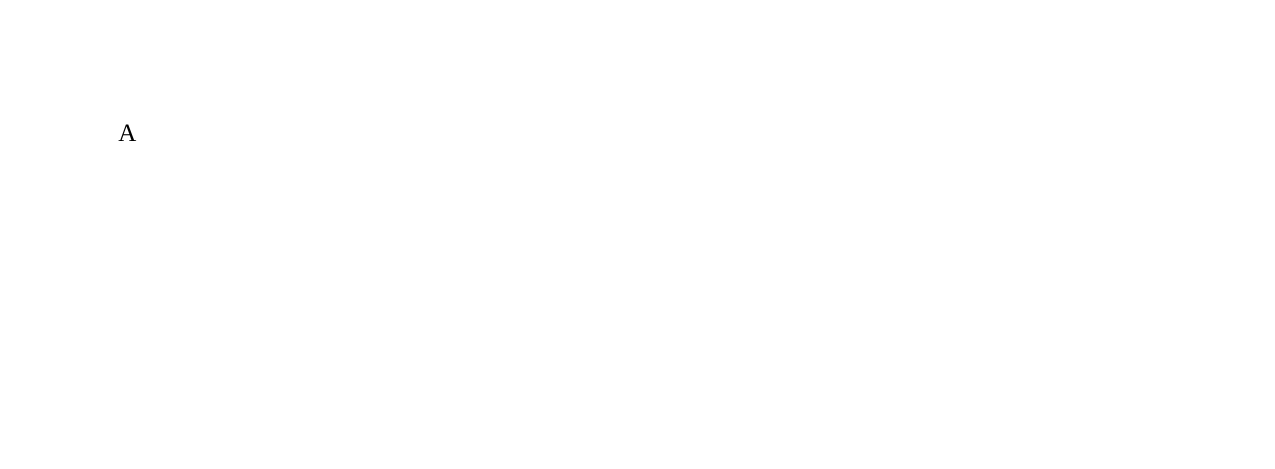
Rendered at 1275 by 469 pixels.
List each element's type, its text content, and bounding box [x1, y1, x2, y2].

text A [118, 118, 1157, 147]
